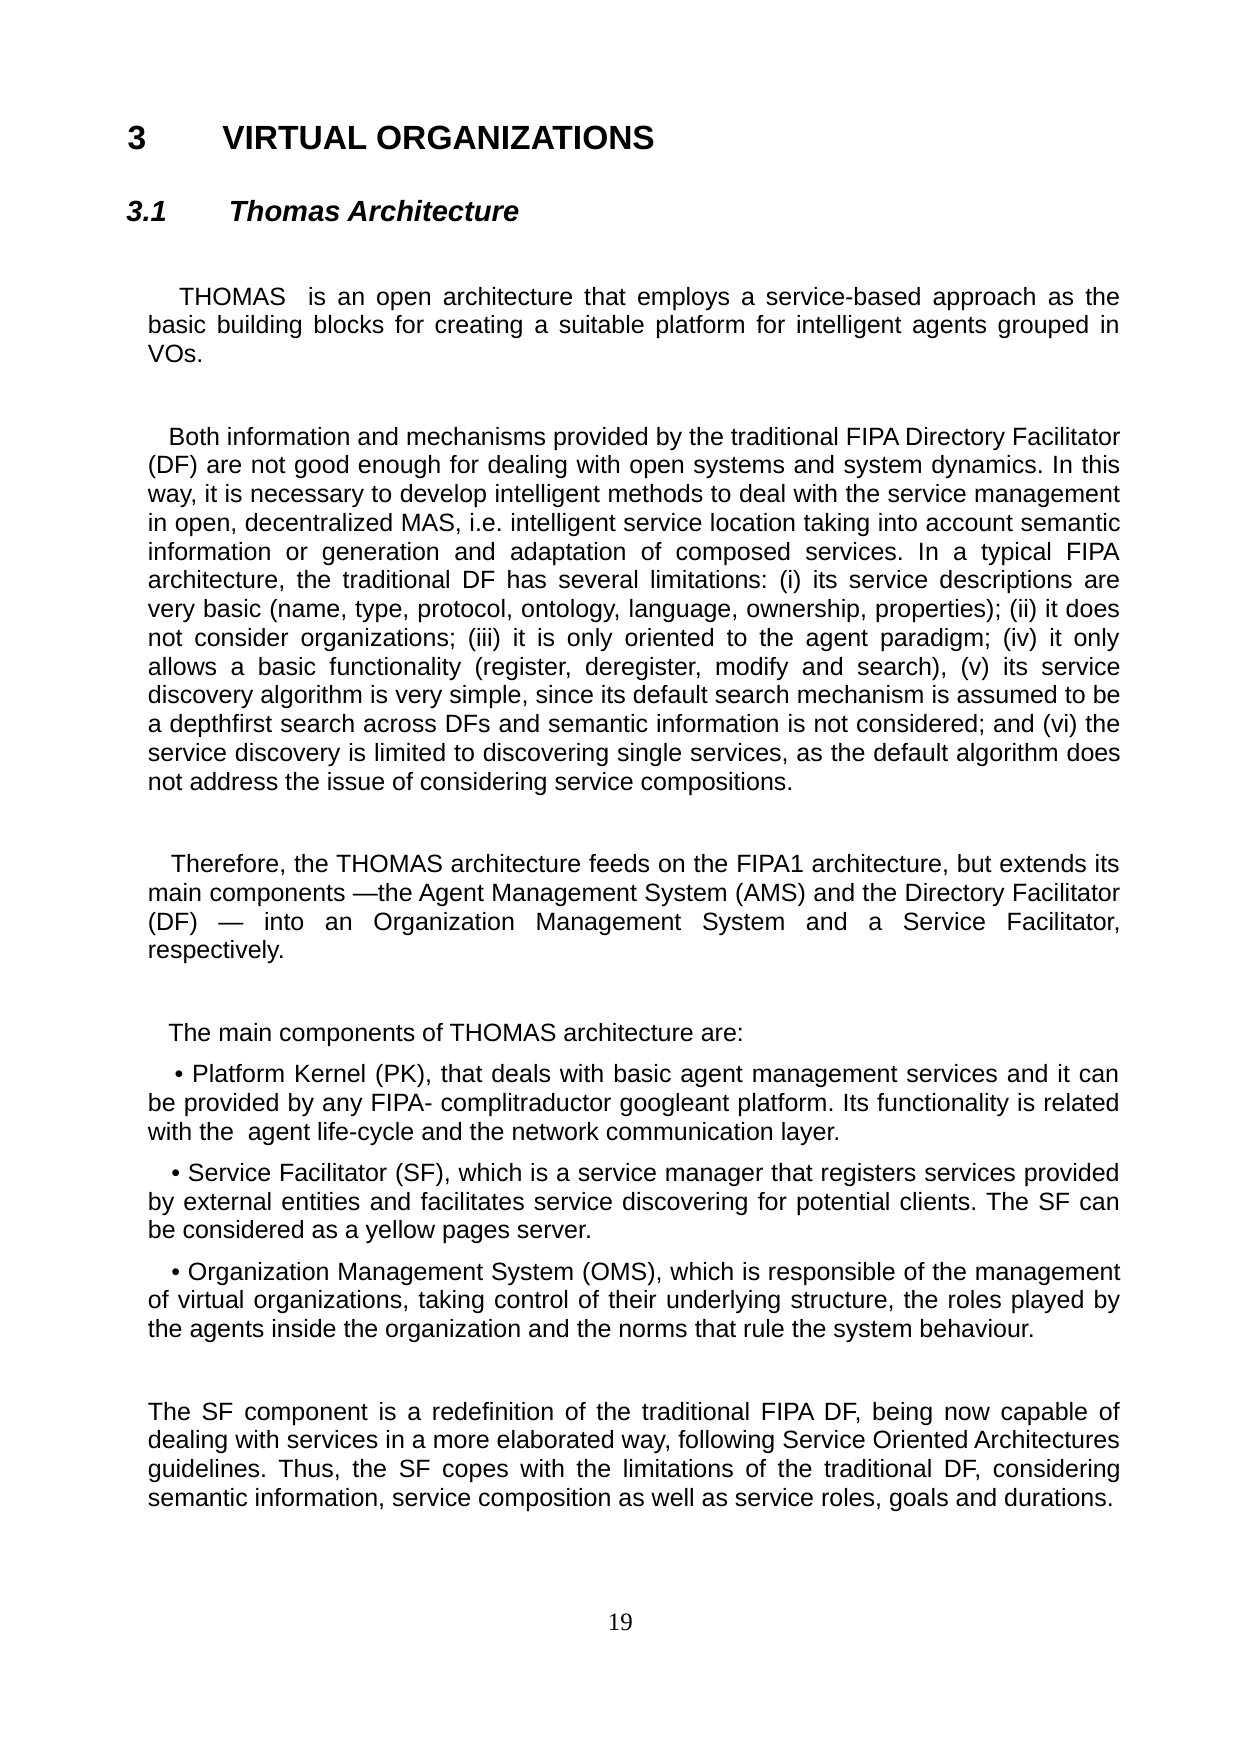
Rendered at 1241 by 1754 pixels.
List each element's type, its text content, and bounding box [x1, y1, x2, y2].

text • Service Facilitator (SF), which is a service manager that registers services provided by external entities and facilitates service discovering for potential clients. The SF can be considered as a yellow pages server. [148, 1158, 1122, 1244]
text Therefore, the THOMAS architecture feeds on the FIPA1 architecture, but extends its main components —the Agent Management System (AMS) and the Directory Facilitator (DF) — into an Organization Management System and a Service Facilitator, respectively. [148, 849, 1122, 964]
subtitle VIRTUAL ORGANIZATIONS [118, 118, 1122, 157]
text Both information and mechanisms provided by the traditional FIPA Directory Facilitator (DF) are not good enough for dealing with open systems and system dynamics. In this way, it is necessary to develop intelligent methods to deal with the service management in open, decentralized MAS, i.e. intelligent service location taking into account semantic information or generation and adaptation of composed services. In a typical FIPA architecture, the traditional DF has several limitations: (i) its service descriptions are very basic (name, type, protocol, ontology, language, ownership, properties); (ii) it does not consider organizations; (iii) it is only oriented to the agent paradigm; (iv) it only allows a basic functionality (register, deregister, modify and search), (v) its service discovery algorithm is very simple, since its default search mechanism is assumed to be a depthfirst search across DFs and semantic information is not considered; and (vi) the service discovery is limited to discovering single services, as the default algorithm does not address the issue of considering service compositions. [148, 422, 1122, 795]
text THOMAS is an open architecture that employs a service-based approach as the basic building blocks for creating a suitable platform for intelligent agents grouped in VOs. [148, 282, 1122, 368]
text The main components of THOMAS architecture are: [148, 1018, 1122, 1047]
text • Platform Kernel (PK), that deals with basic agent management services and it can be provided by any FIPA- complitraductor googleant platform. Its functionality is related with the agent life-cycle and the network communication layer. [148, 1059, 1122, 1145]
text • Organization Management System (OMS), which is responsible of the management of virtual organizations, taking control of their underlying structure, the roles played by the agents inside the organization and the norms that rule the system behaviour. [148, 1257, 1122, 1343]
text The SF component is a redefinition of the traditional FIPA DF, being now capable of dealing with services in a more elaborated way, following Service Oriented Architectures guidelines. Thus, the SF copes with the limitations of the traditional DF, considering semantic information, service composition as well as service roles, goals and durations. [148, 1397, 1122, 1512]
subtitle Thomas Architecture [118, 194, 1122, 228]
